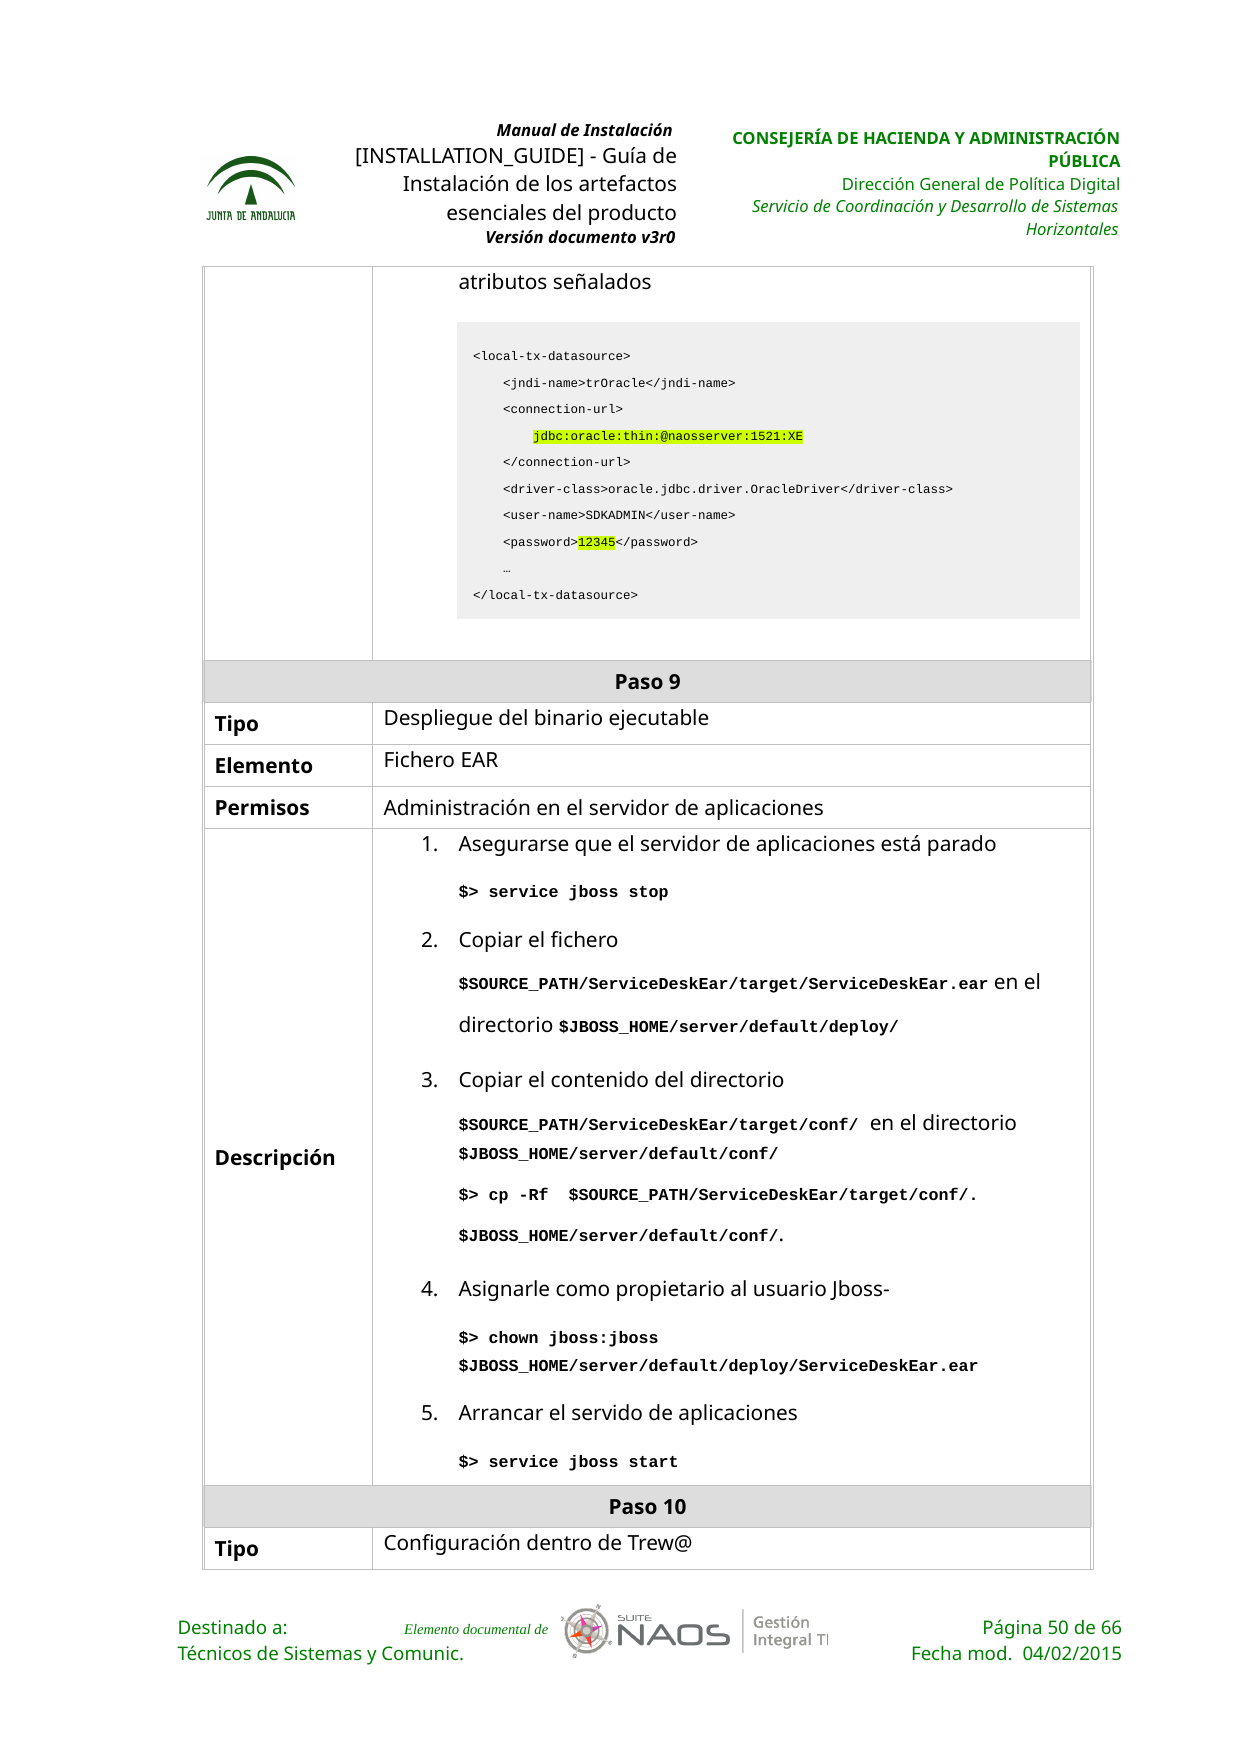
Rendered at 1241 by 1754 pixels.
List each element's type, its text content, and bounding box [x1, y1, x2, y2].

table_cell Paso 10 [205, 1486, 1090, 1527]
table_cell Descripción [205, 829, 372, 1485]
table_cell atributos señalados <local-tx-datasource> <jndi-name>trOracle</jndi-name> <connection-url> jdbc:oracle:thin:@naosserver:1521:XE </connection-url> <driver-class>oracle.jdbc.driver.OracleDriver</driver-class> <user-name>SDKADMIN</user-name> <password>12345</password> … </local-tx-datasource> [373, 267, 1090, 660]
table_cell Tipo [205, 1528, 372, 1569]
table_cell Tipo [205, 703, 372, 744]
table_cell Elemento [205, 745, 372, 786]
table_cell Configuración dentro de Trew@ [373, 1528, 1090, 1569]
table_cell Permisos [205, 787, 372, 828]
table_cell Asegurarse que el servidor de aplicaciones está parado $> service jboss stop Copiar el fichero $SOURCE_PATH/ServiceDeskEar/target/ServiceDeskEar.ear en el directorio $JBOSS_HOME/server/default/deploy/ Copiar el contenido del directorio $SOURCE_PATH/ServiceDeskEar/target/conf/ en el directorio $JBOSS_HOME/server/default/conf/ $> cp -Rf $SOURCE_PATH/ServiceDeskEar/target/conf/. $JBOSS_HOME/server/default/conf/. Asignarle como propietario al usuario Jboss- $> chown jboss:jboss $JBOSS_HOME/server/default/deploy/ServiceDeskEar.ear Arrancar el servido de aplicaciones $> service jboss start [373, 829, 1090, 1485]
table_cell [205, 267, 372, 660]
table_cell Fichero EAR [373, 745, 1090, 786]
picture [560, 1604, 829, 1658]
picture [201, 156, 298, 224]
table_cell Administración en el servidor de aplicaciones [373, 787, 1090, 828]
table_cell Despliegue del binario ejecutable [373, 703, 1090, 744]
table_cell Paso 9 [205, 661, 1090, 702]
